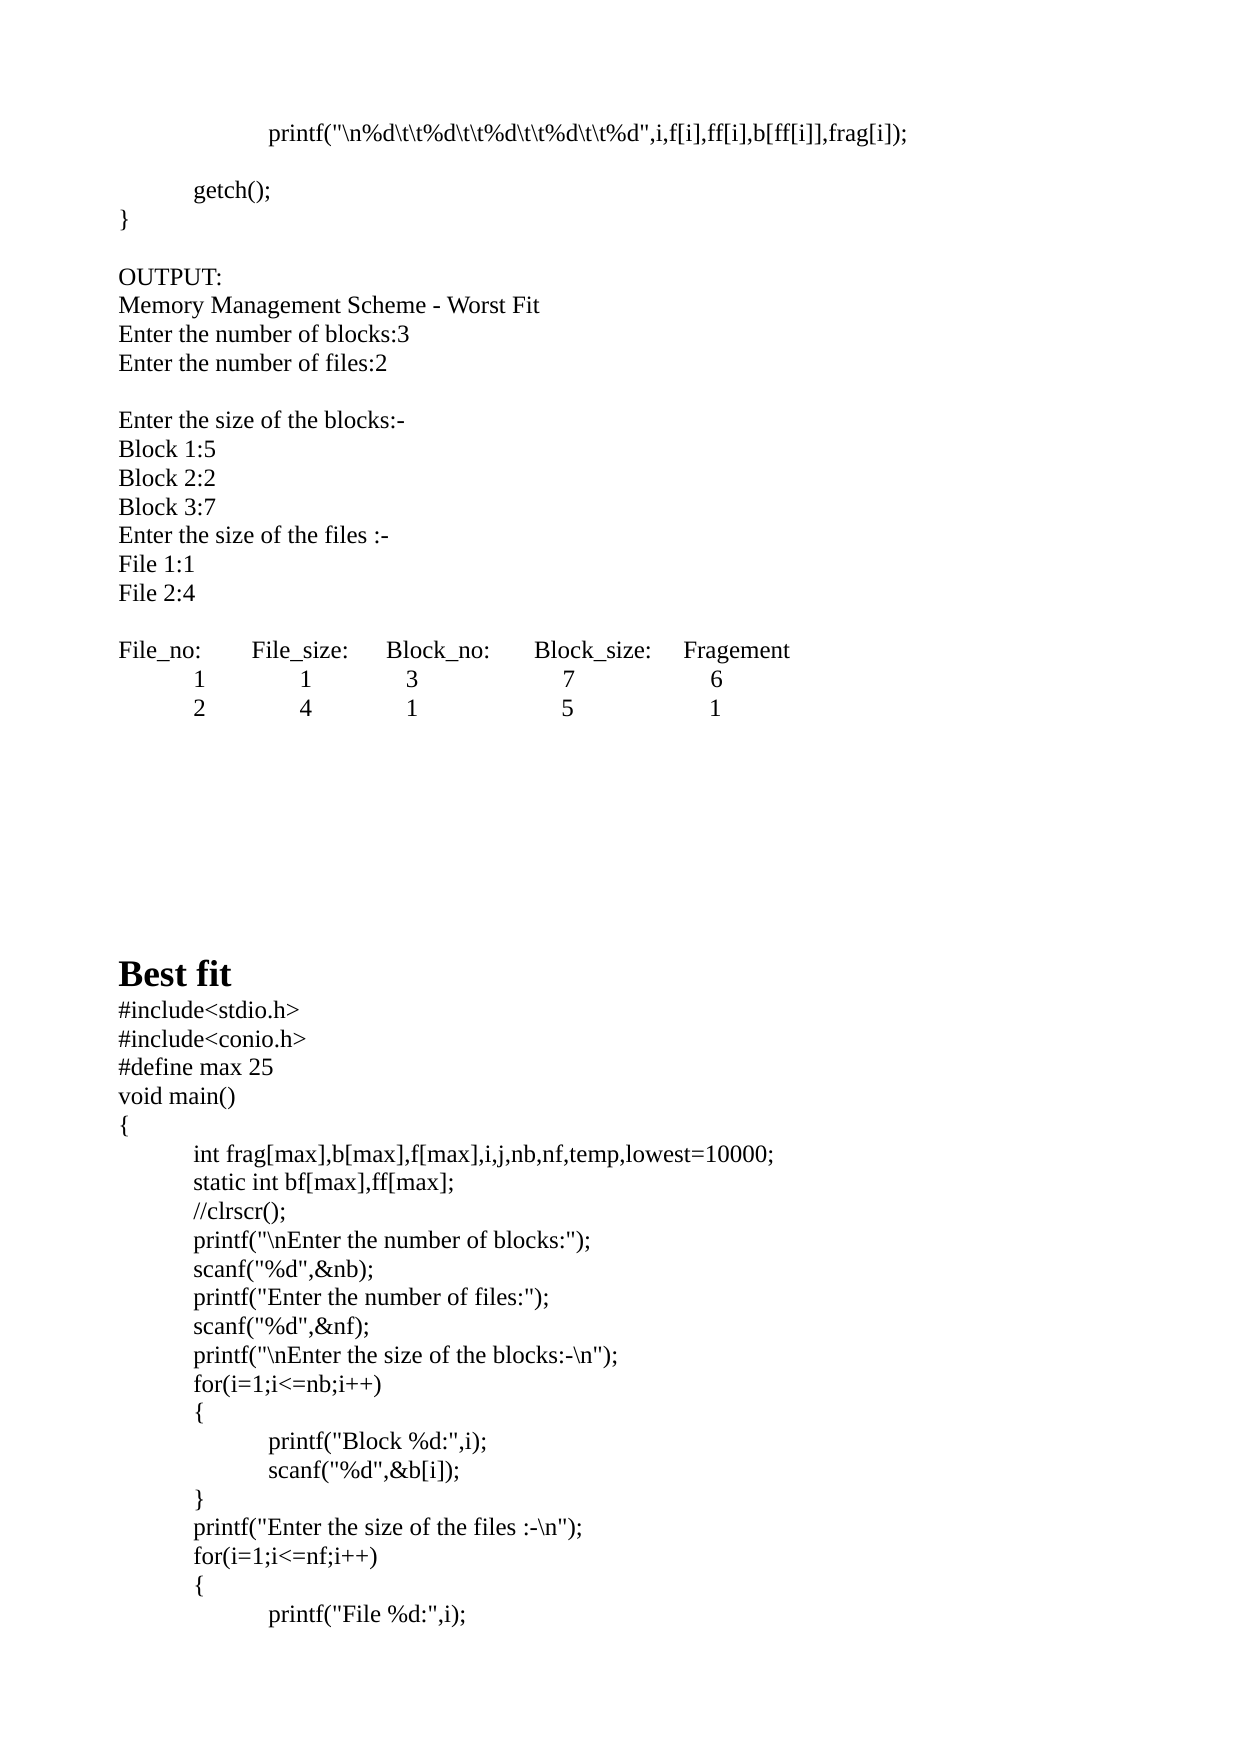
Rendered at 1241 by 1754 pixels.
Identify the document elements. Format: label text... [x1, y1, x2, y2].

text for(i=1;i<=nf;i++) [118, 1541, 1122, 1570]
text 2 4 1 5 1 [118, 693, 1122, 722]
text printf("\nEnter the size of the blocks:-\n"); [118, 1340, 1122, 1369]
text printf("Enter the size of the files :-\n"); [118, 1512, 1122, 1541]
text Memory Management Scheme - Worst Fit [118, 291, 1122, 319]
text 1 1 3 7 6 [193, 664, 1122, 693]
text } [118, 204, 1122, 233]
text printf("Enter the number of files:"); [118, 1282, 1122, 1311]
text printf("Block %d:",i); [193, 1426, 1122, 1455]
text int frag[max],b[max],f[max],i,j,nb,nf,temp,lowest=10000; [118, 1139, 1122, 1167]
text static int bf[max],ff[max]; [118, 1167, 1122, 1196]
text File_no: File_size: Block_no: Block_size: Fragement [118, 636, 1122, 664]
text void main() [118, 1081, 1122, 1110]
text //clrscr(); [118, 1196, 1122, 1225]
text Enter the number of blocks:3 [118, 319, 1122, 348]
text Block 1:5 [118, 434, 1122, 463]
text printf("\nEnter the number of blocks:"); [118, 1225, 1122, 1254]
text Best fit [118, 952, 1122, 995]
text printf("\n%d\t\t%d\t\t%d\t\t%d\t\t%d",i,f[i],ff[i],b[ff[i]],frag[i]); [193, 118, 1122, 147]
text scanf("%d",&nf); [118, 1311, 1122, 1340]
text Enter the size of the files :- [118, 521, 1122, 549]
text scanf("%d",&b[i]); [193, 1455, 1122, 1484]
text printf("File %d:",i); [193, 1599, 1122, 1627]
text Enter the size of the blocks:- [118, 406, 1122, 434]
text Block 2:2 [118, 463, 1122, 492]
text #include<stdio.h> [118, 995, 1122, 1024]
text Block 3:7 [118, 492, 1122, 521]
text Enter the number of files:2 [118, 348, 1122, 377]
text { [118, 1397, 1122, 1426]
text { [118, 1110, 1122, 1139]
text OUTPUT: [118, 262, 1122, 291]
text #include<conio.h> [118, 1024, 1122, 1052]
text getch(); [118, 176, 1122, 204]
text for(i=1;i<=nb;i++) [118, 1369, 1122, 1397]
text scanf("%d",&nb); [118, 1254, 1122, 1282]
text File 1:1 [118, 549, 1122, 578]
text } [118, 1484, 1122, 1512]
text { [118, 1570, 1122, 1599]
text File 2:4 [118, 578, 1122, 607]
text #define max 25 [118, 1052, 1122, 1081]
